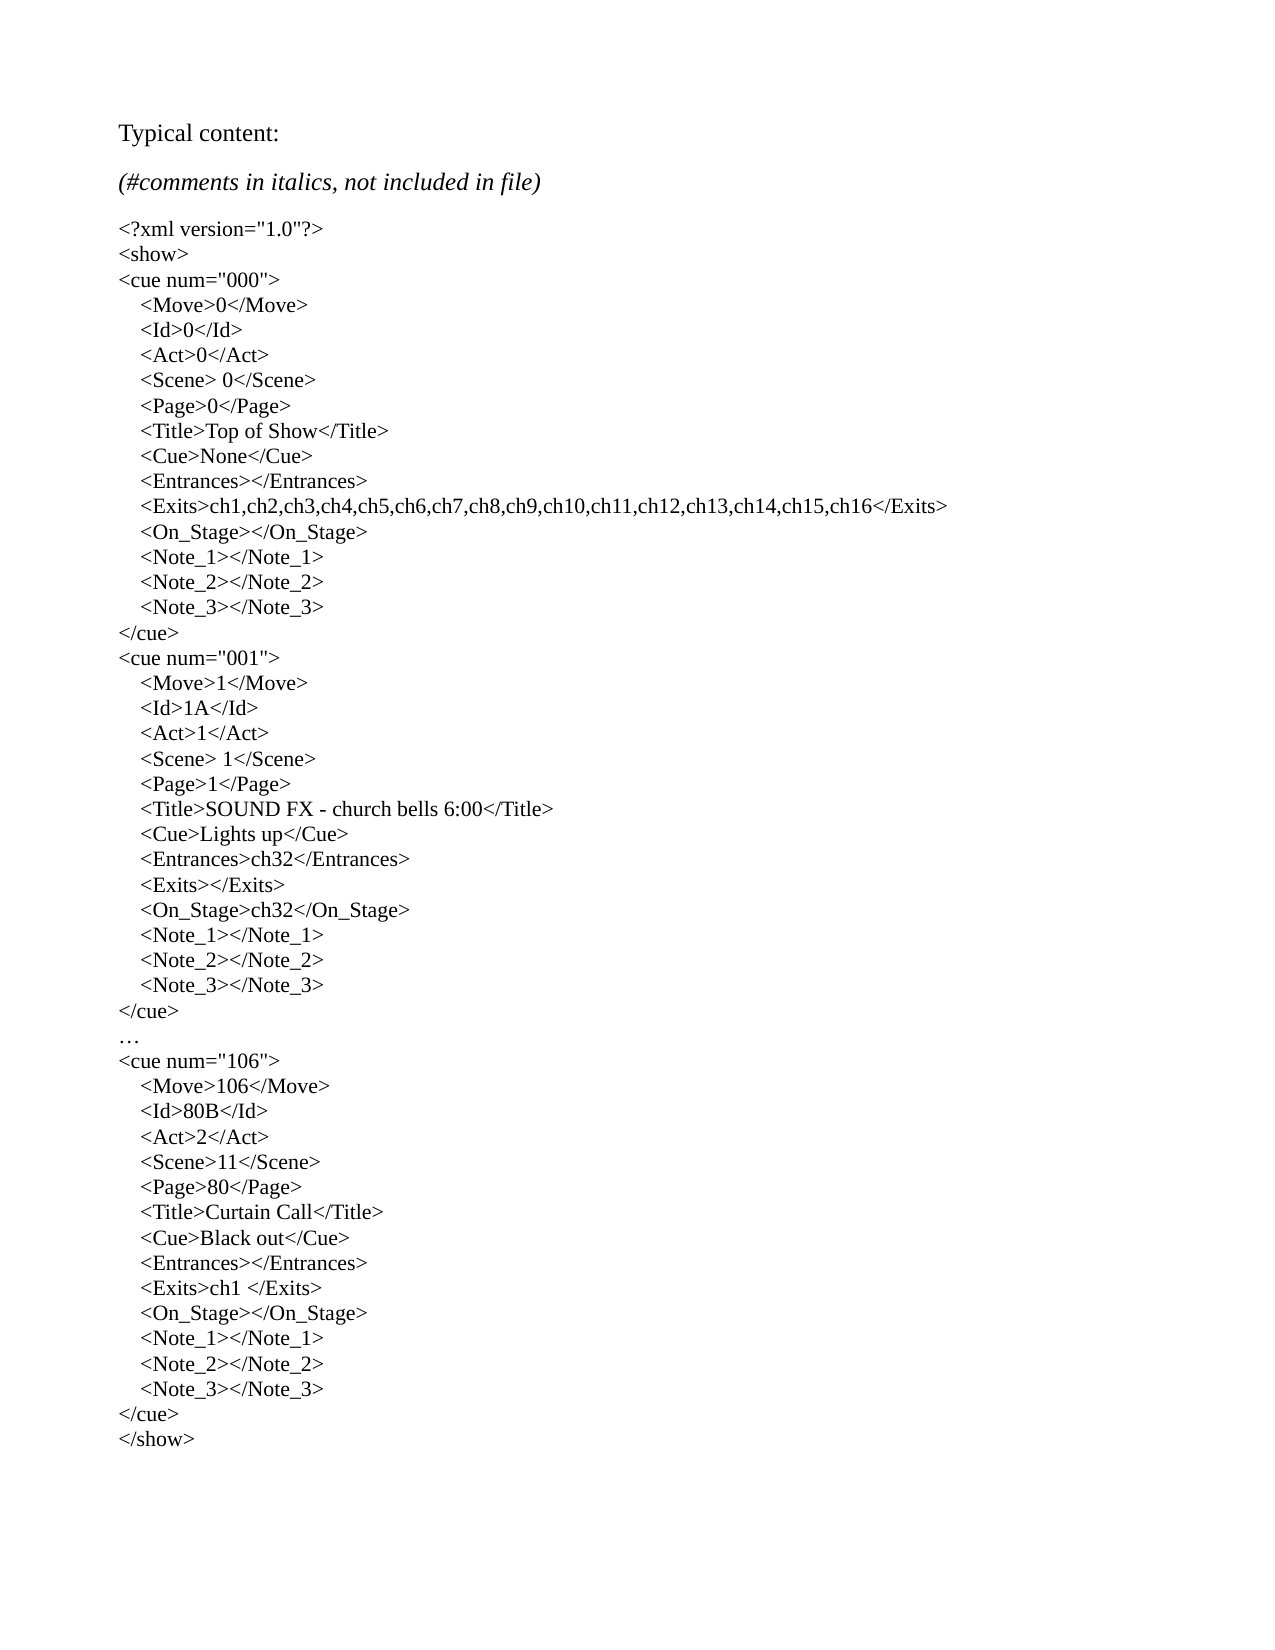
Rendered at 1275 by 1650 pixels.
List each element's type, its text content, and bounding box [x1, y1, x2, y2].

text <Scene> 0</Scene> [118, 367, 1157, 393]
text <Note_2></Note_2> [118, 1351, 1157, 1376]
text </cue> [118, 619, 1157, 645]
text <Exits>ch1 </Exits> [118, 1275, 1157, 1300]
text <cue num="000"> [118, 267, 1157, 292]
text <Act>0</Act> [118, 342, 1157, 367]
text <Entrances></Entrances> [118, 1250, 1157, 1275]
text <cue num="106"> [118, 1048, 1157, 1073]
text <Title>Curtain Call</Title> [118, 1199, 1157, 1224]
text <Exits>ch1,ch2,ch3,ch4,ch5,ch6,ch7,ch8,ch9,ch10,ch11,ch12,ch13,ch14,ch15,ch16</Exits> [118, 493, 1157, 519]
text <Id>0</Id> [118, 317, 1157, 342]
text <show> [118, 241, 1157, 267]
text <Note_1></Note_1> [118, 1325, 1157, 1351]
text <Entrances></Entrances> [118, 468, 1157, 493]
text <Note_1></Note_1> [118, 544, 1157, 569]
text <Cue>Black out</Cue> [118, 1224, 1157, 1250]
text … [118, 1023, 1157, 1048]
text <Scene> 1</Scene> [118, 746, 1157, 771]
text <Id>80B</Id> [118, 1098, 1157, 1124]
text </show> [118, 1426, 1157, 1451]
text <Cue>Lights up</Cue> [118, 821, 1157, 846]
text (#comments in italics, not included in file) [118, 167, 1157, 196]
text <Title>SOUND FX - church bells 6:00</Title> [118, 796, 1157, 821]
text <Title>Top of Show</Title> [118, 418, 1157, 443]
text <On_Stage></On_Stage> [118, 519, 1157, 544]
text <Page>80</Page> [118, 1174, 1157, 1199]
text <Cue>None</Cue> [118, 443, 1157, 468]
text <Page>0</Page> [118, 393, 1157, 418]
text <Note_1></Note_1> [118, 922, 1157, 947]
text Typical content: [118, 118, 1157, 147]
text <Scene>11</Scene> [118, 1149, 1157, 1174]
text <Exits></Exits> [118, 872, 1157, 897]
text <Page>1</Page> [118, 771, 1157, 796]
text <Note_3></Note_3> [118, 972, 1157, 998]
text <Note_3></Note_3> [118, 1376, 1157, 1401]
text <Note_2></Note_2> [118, 947, 1157, 972]
text <On_Stage>ch32</On_Stage> [118, 897, 1157, 922]
text <On_Stage></On_Stage> [118, 1300, 1157, 1325]
text <Id>1A</Id> [118, 695, 1157, 720]
text <Note_2></Note_2> [118, 569, 1157, 594]
text <Act>1</Act> [118, 720, 1157, 746]
text <?xml version="1.0"?> [118, 216, 1157, 241]
text <Move>1</Move> [118, 670, 1157, 695]
text <Entrances>ch32</Entrances> [118, 846, 1157, 872]
text <Move>0</Move> [118, 292, 1157, 317]
text <cue num="001"> [118, 645, 1157, 670]
text </cue> [118, 998, 1157, 1023]
text <Act>2</Act> [118, 1124, 1157, 1149]
text </cue> [118, 1401, 1157, 1426]
text <Move>106</Move> [118, 1073, 1157, 1098]
text <Note_3></Note_3> [118, 594, 1157, 619]
